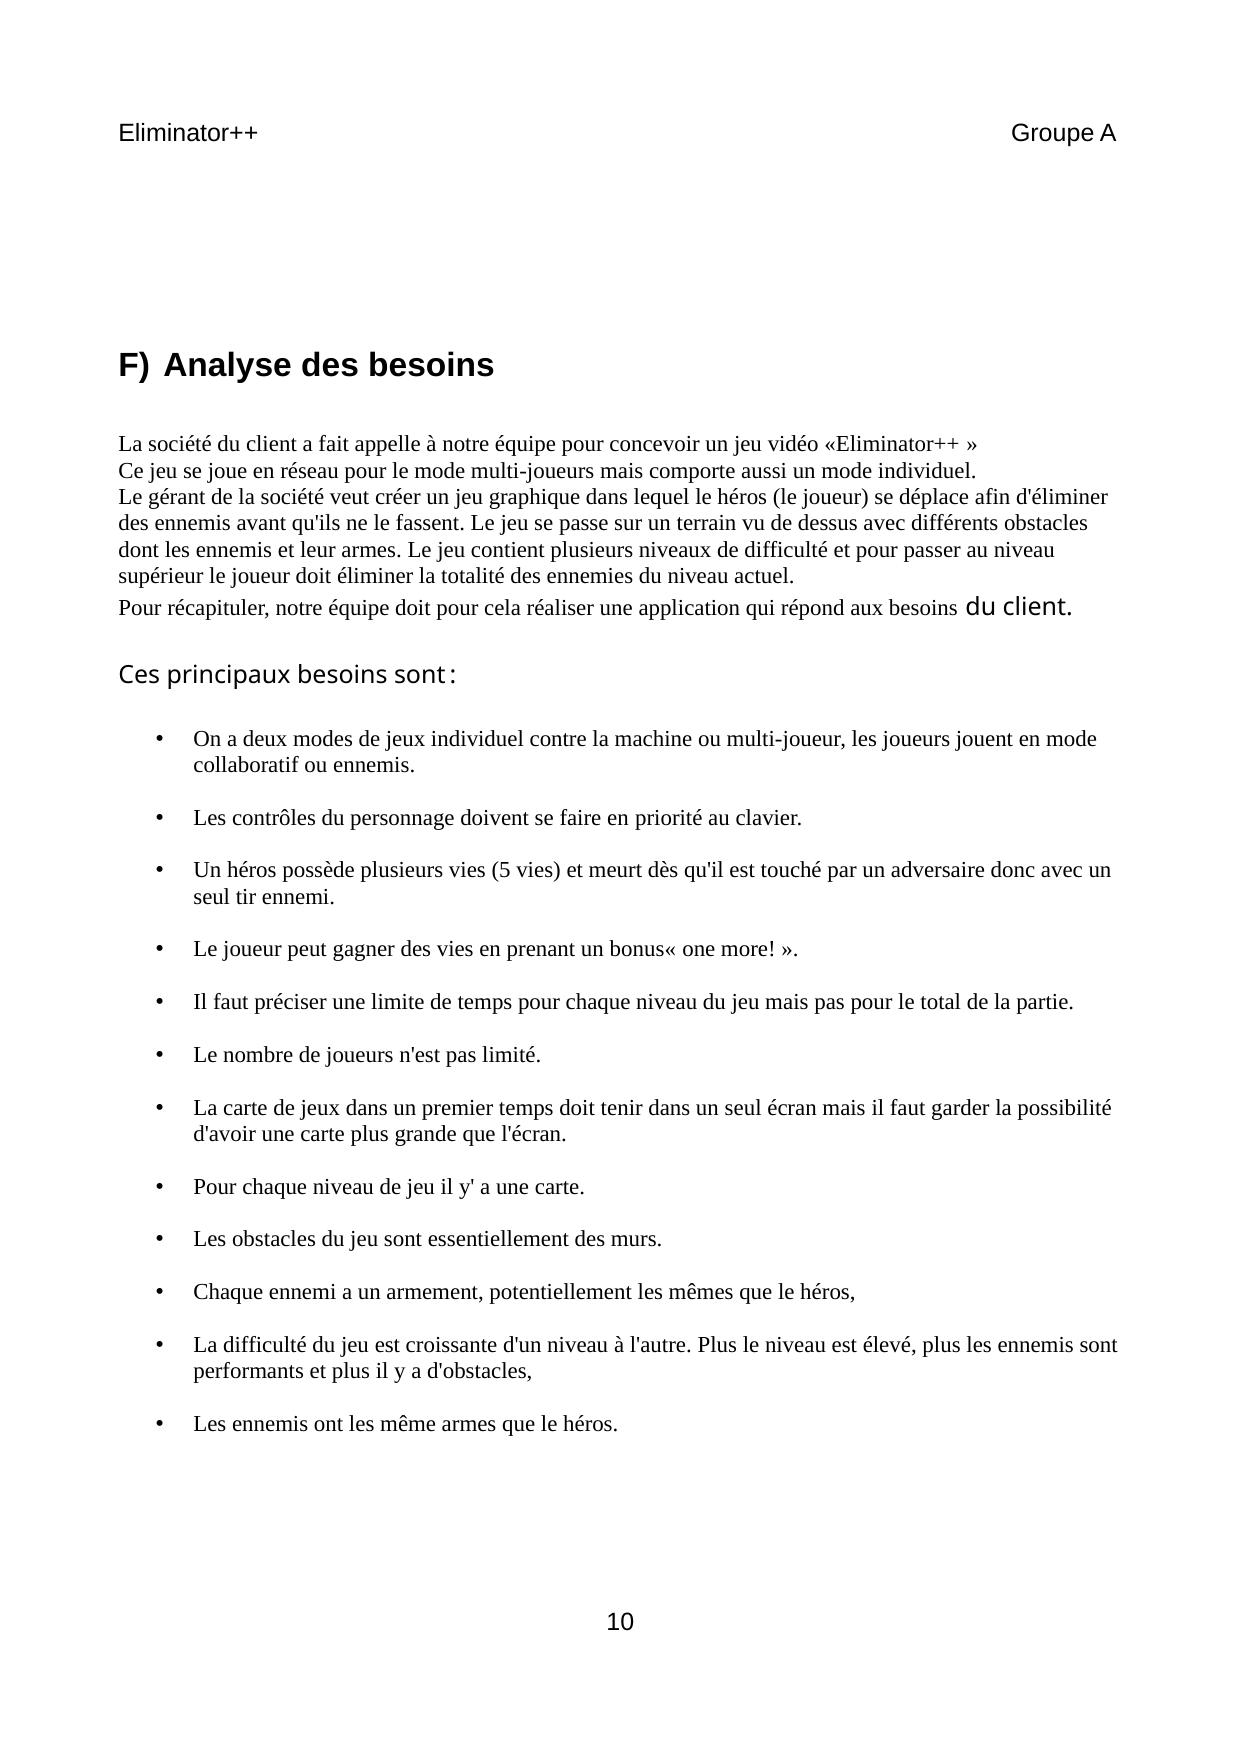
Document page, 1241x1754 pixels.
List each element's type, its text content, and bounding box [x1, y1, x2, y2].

list Le joueur peut gagner des vies en prenant un bonus« one more! ». [156, 936, 1122, 962]
list Il faut préciser une limite de temps pour chaque niveau du jeu mais pas pour le total de la partie. [156, 988, 1122, 1014]
list Un héros possède plusieurs vies (5 vies) et meurt dès qu'il est touché par un adversaire donc avec un seul tir ennemi. [156, 856, 1122, 909]
text Pour récapituler, notre équipe doit pour cela réaliser une application qui répond aux besoins du client. [118, 588, 1122, 622]
text La société du client a fait appelle à notre équipe pour concevoir un jeu vidéo «Eliminator++ » [118, 430, 1122, 457]
list Le nombre de joueurs n'est pas limité. [156, 1041, 1122, 1067]
list Chaque ennemi a un armement, potentiellement les mêmes que le héros, [156, 1278, 1122, 1304]
subtitle Analyse des besoins [118, 345, 1122, 384]
list On a deux modes de jeux individuel contre la machine ou multi-joueur, les joueurs jouent en mode collaboratif ou ennemis. [156, 725, 1122, 777]
list Les ennemis ont les même armes que le héros. [156, 1410, 1122, 1436]
text Le gérant de la société veut créer un jeu graphique dans lequel le héros (le joueur) se déplace afin d'éliminer des ennemis avant qu'ils ne le fassent. Le jeu se passe sur un terrain vu de dessus avec différents obstacles dont les ennemis et leur armes. Le jeu contient plusieurs niveaux de difficulté et pour passer au niveau supérieur le joueur doit éliminer la totalité des ennemies du niveau actuel. [118, 483, 1122, 588]
text Ce jeu se joue en réseau pour le mode multi-joueurs mais comporte aussi un mode individuel. [118, 457, 1122, 483]
list Les contrôles du personnage doivent se faire en priorité au clavier. [156, 804, 1122, 830]
list Les obstacles du jeu sont essentiellement des murs. [156, 1225, 1122, 1252]
text Ces principaux besoins sont : [118, 657, 1122, 691]
list Pour chaque niveau de jeu il y' a une carte. [156, 1173, 1122, 1199]
list La difficulté du jeu est croissante d'un niveau à l'autre. Plus le niveau est élevé, plus les ennemis sont performants et plus il y a d'obstacles, [156, 1331, 1122, 1383]
list La carte de jeux dans un premier temps doit tenir dans un seul écran mais il faut garder la possibilité d'avoir une carte plus grande que l'écran. [156, 1094, 1122, 1146]
